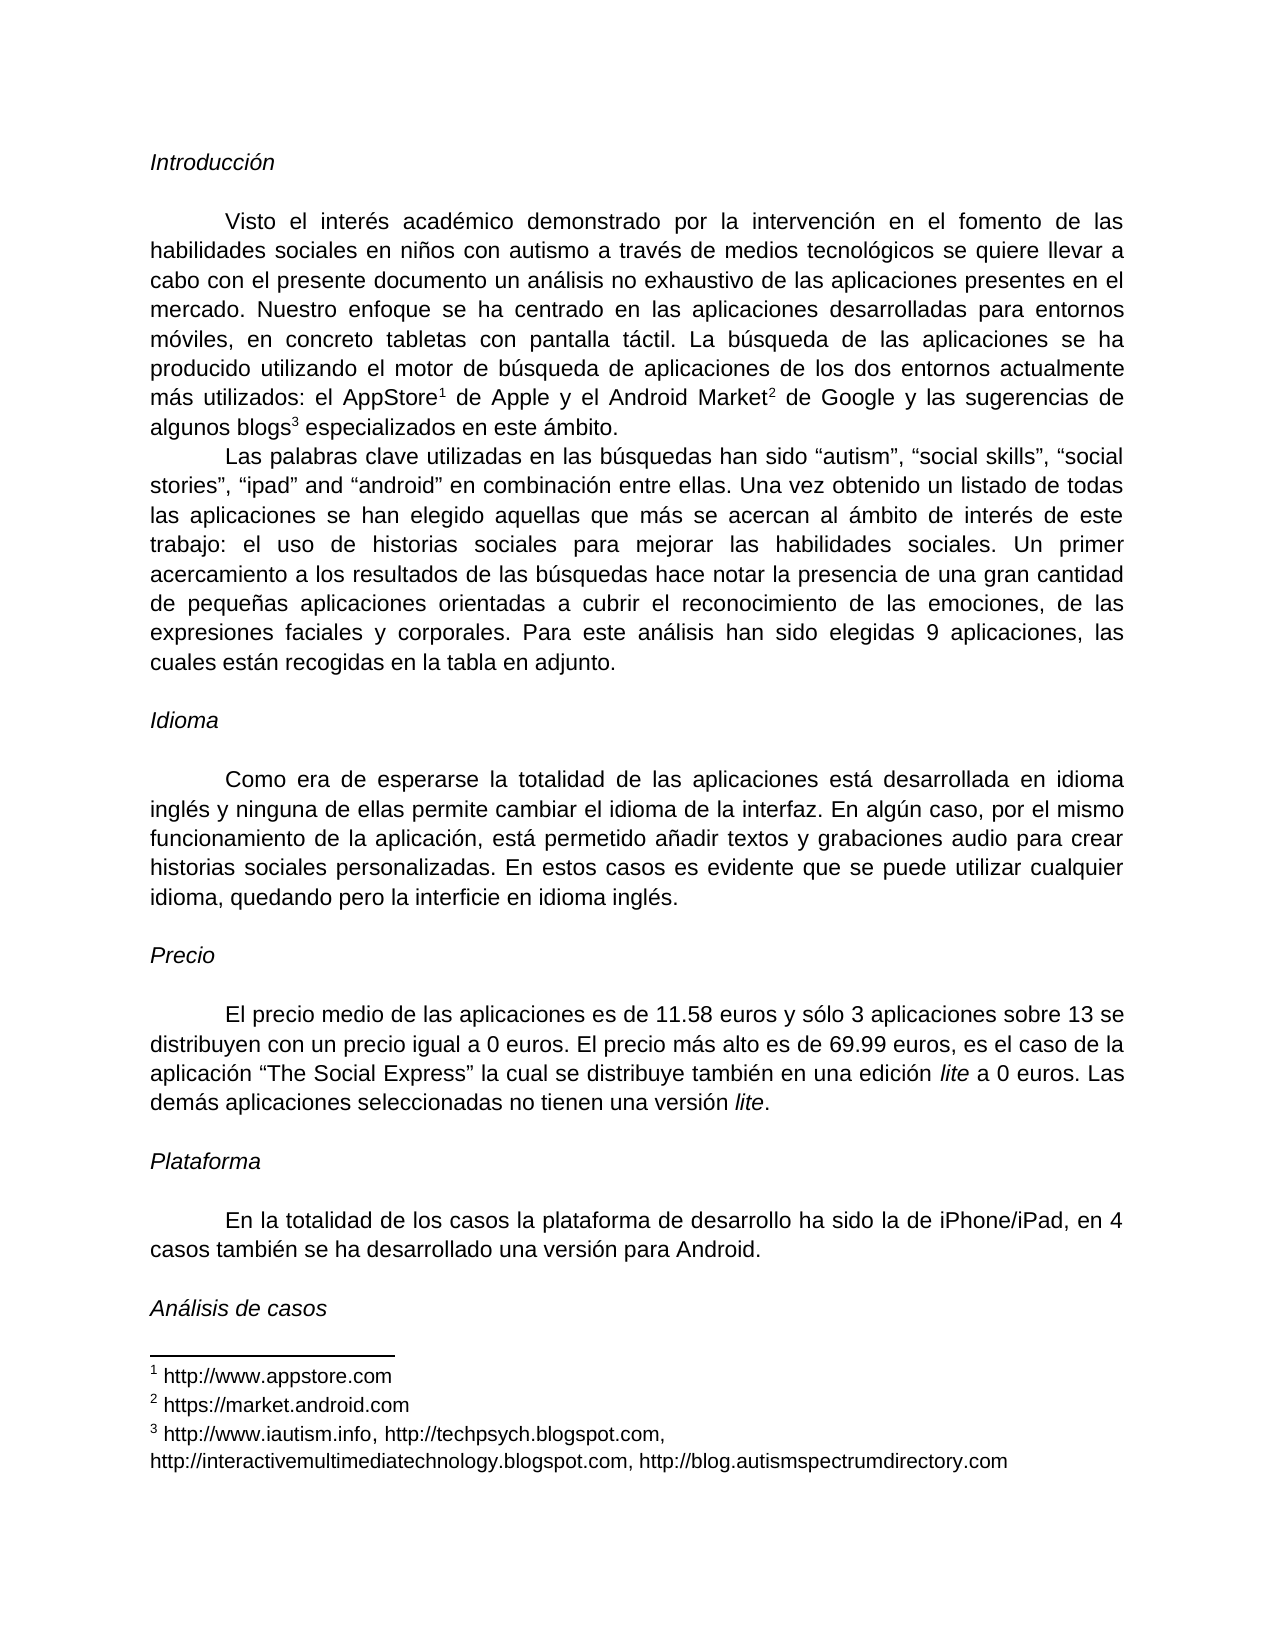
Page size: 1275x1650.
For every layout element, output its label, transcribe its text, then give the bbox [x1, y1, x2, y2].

text http://www.appstore.com [150, 1362, 1125, 1388]
text Las palabras clave utilizadas en las búsquedas han sido “autism”, “social skills”, “social stories”, “ipad” and “android” en combinación entre ellas. Una vez obtenido un listado de todas las aplicaciones se han elegido aquellas que más se acercan al ámbito de interés de este trabajo: el uso de historias sociales para mejorar las habilidades sociales. Un primer acercamiento a los resultados de las búsquedas hace notar la presencia de una gran cantidad de pequeñas aplicaciones orientadas a cubrir el reconocimiento de las emociones, de las expresiones faciales y corporales. Para este análisis han sido elegidas 9 aplicaciones, las cuales están recogidas en la tabla en adjunto. [150, 444, 1125, 675]
text http://www.iautism.info, http://techpsych.blogspot.com, http://interactivemultimediatechnology.blogspot.com, http://blog.autismspectrumdirectory.com [150, 1421, 1125, 1473]
text Análisis de casos [150, 1296, 1125, 1321]
text Introducción [150, 150, 1125, 176]
text Visto el interés académico demonstrado por la intervención en el fomento de las habilidades sociales en niños con autismo a través de medios tecnológicos se quiere llevar a cabo con el presente documento un análisis no exhaustivo de las aplicaciones presentes en el mercado. Nuestro enfoque se ha centrado en las aplicaciones desarrolladas para entornos móviles, en concreto tabletas con pantalla táctil. La búsqueda de las aplicaciones se ha producido utilizando el motor de búsqueda de aplicaciones de los dos entornos actualmente más utilizados: el AppStore de Apple y el Android Market de Google y las sugerencias de algunos blogs especializados en este ámbito. [150, 209, 1125, 440]
text Plataforma [150, 1149, 1125, 1174]
text Precio [150, 943, 1125, 969]
text Idioma [150, 708, 1125, 734]
text En la totalidad de los casos la plataforma de desarrollo ha sido la de iPhone/iPad, en 4 casos también se ha desarrollado una versión para Android. [150, 1207, 1125, 1262]
text https://market.android.com [150, 1392, 1125, 1417]
text El precio medio de las aplicaciones es de 11.58 euros y sólo 3 aplicaciones sobre 13 se distribuyen con un precio igual a 0 euros. El precio más alto es de 69.99 euros, es el caso de la aplicación “The Social Express” la cual se distribuye también en una edición lite a 0 euros. Las demás aplicaciones seleccionadas no tienen una versión lite. [150, 1002, 1125, 1116]
text Como era de esperarse la totalidad de las aplicaciones está desarrollada en idioma inglés y ninguna de ellas permite cambiar el idioma de la interfaz. En algún caso, por el mismo funcionamiento de la aplicación, está permetido añadir textos y grabaciones audio para crear historias sociales personalizadas. En estos casos es evidente que se puede utilizar cualquier idioma, quedando pero la interficie en idioma inglés. [150, 767, 1125, 910]
